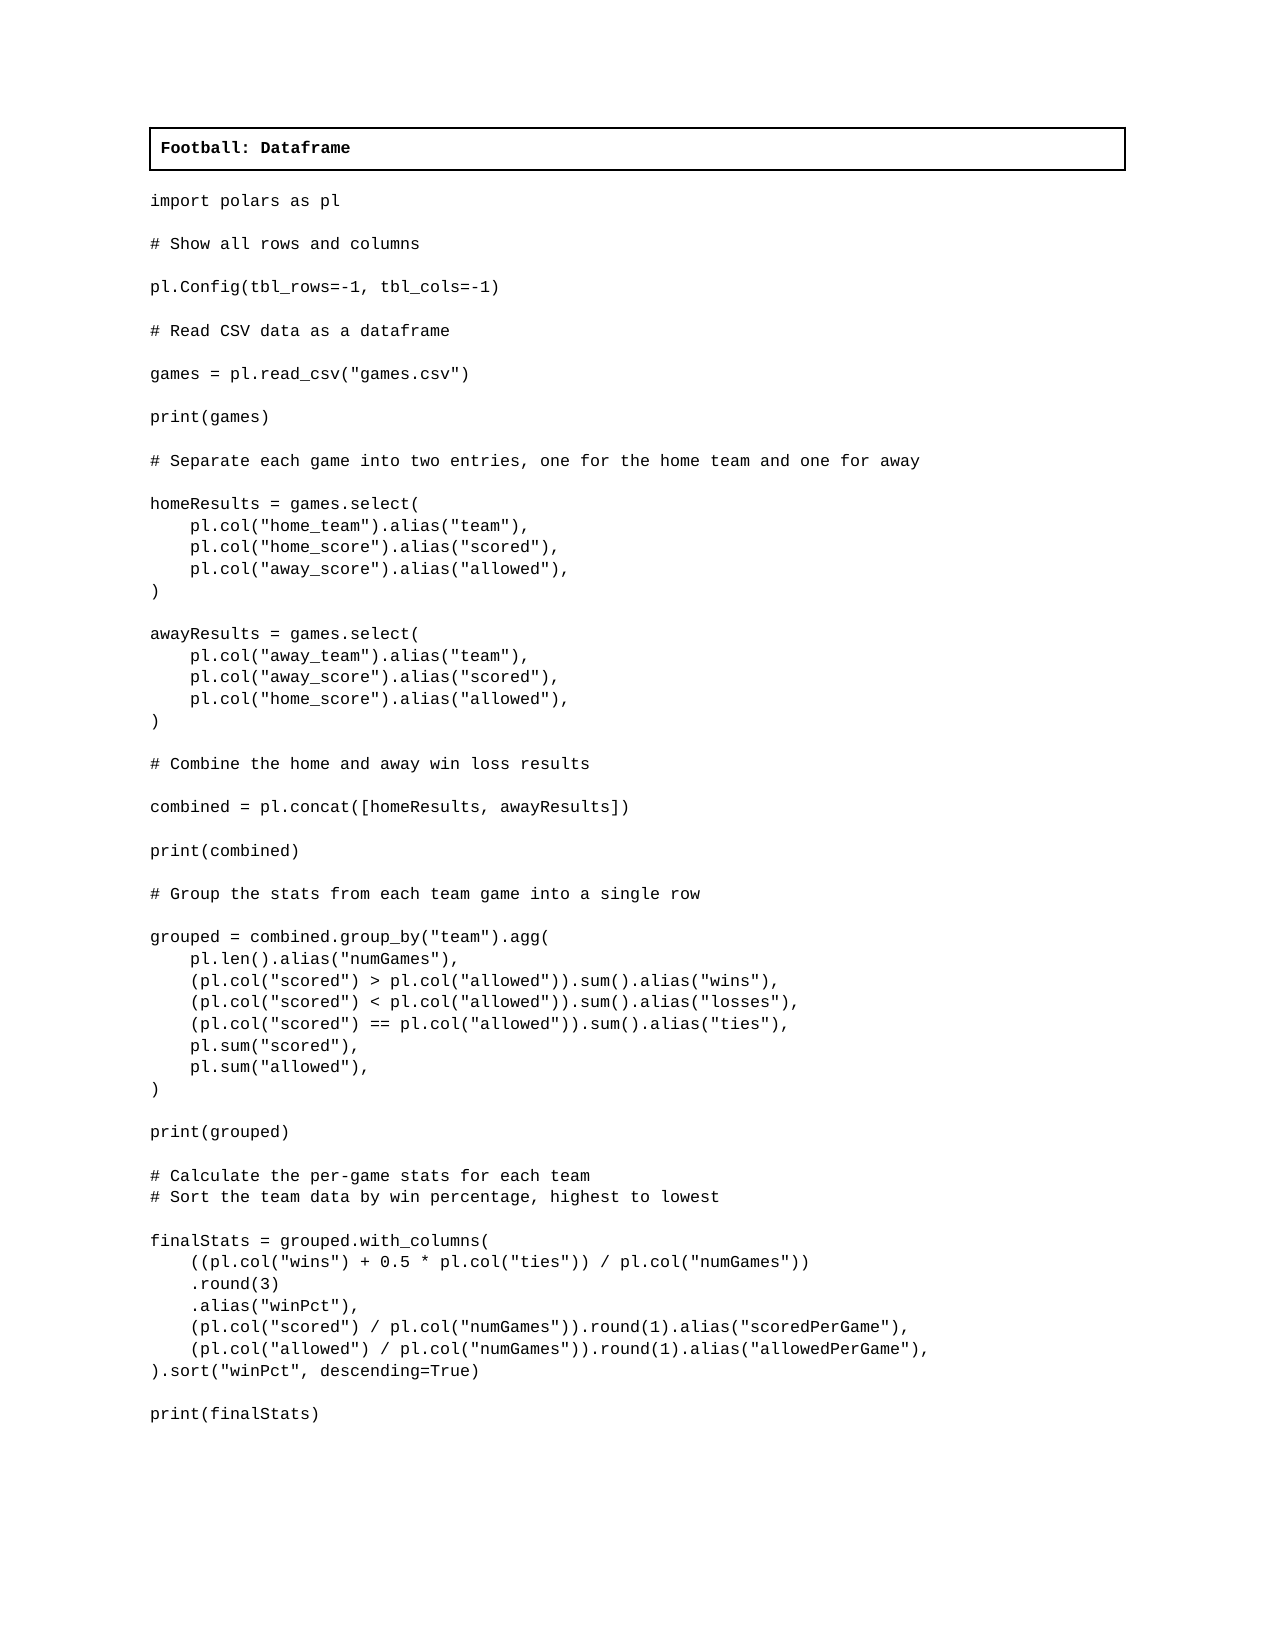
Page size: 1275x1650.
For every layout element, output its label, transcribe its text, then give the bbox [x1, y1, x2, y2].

text # Combine the home and away win loss results [150, 756, 1125, 774]
text finalStats = grouped.with_columns( [150, 1232, 1125, 1251]
text ).sort("winPct", descending=True) [150, 1362, 1125, 1381]
text # Sort the team data by win percentage, highest to lowest [150, 1189, 1125, 1208]
text .round(3) [150, 1276, 1125, 1294]
text (pl.col("scored") > pl.col("allowed")).sum().alias("wins"), [150, 972, 1125, 991]
text ) [150, 582, 1125, 601]
text print(games) [150, 409, 1125, 428]
text pl.len().alias("numGames"), [150, 951, 1125, 969]
text (pl.col("scored") == pl.col("allowed")).sum().alias("ties"), [150, 1016, 1125, 1034]
text pl.col("home_score").alias("allowed"), [150, 691, 1125, 709]
text # Separate each game into two entries, one for the home team and one for away [150, 452, 1125, 471]
text print(grouped) [150, 1124, 1125, 1143]
text homeResults = games.select( [150, 496, 1125, 514]
text games = pl.read_csv("games.csv") [150, 366, 1125, 384]
text pl.col("home_team").alias("team"), [150, 517, 1125, 536]
text print(finalStats) [150, 1406, 1125, 1424]
text (pl.col("scored") < pl.col("allowed")).sum().alias("losses"), [150, 994, 1125, 1013]
text awayResults = games.select( [150, 626, 1125, 644]
text pl.col("away_score").alias("allowed"), [150, 561, 1125, 579]
text # Calculate the per-game stats for each team [150, 1167, 1125, 1186]
text import polars as pl [150, 192, 1125, 211]
table_header Football: Dataframe [151, 129, 1124, 168]
text # Show all rows and columns [150, 236, 1125, 254]
text pl.col("away_team").alias("team"), [150, 647, 1125, 666]
text (pl.col("scored") / pl.col("numGames")).round(1).alias("scoredPerGame"), [150, 1319, 1125, 1338]
text print(combined) [150, 842, 1125, 861]
text combined = pl.concat([homeResults, awayResults]) [150, 799, 1125, 818]
text # Read CSV data as a dataframe [150, 322, 1125, 341]
text ) [150, 1081, 1125, 1099]
text # Group the stats from each team game into a single row [150, 886, 1125, 904]
text pl.sum("allowed"), [150, 1059, 1125, 1078]
text grouped = combined.group_by("team").agg( [150, 929, 1125, 948]
text pl.col("away_score").alias("scored"), [150, 669, 1125, 688]
text ((pl.col("wins") + 0.5 * pl.col("ties")) / pl.col("numGames")) [150, 1254, 1125, 1273]
text pl.sum("scored"), [150, 1037, 1125, 1056]
text ) [150, 712, 1125, 731]
text pl.col("home_score").alias("scored"), [150, 539, 1125, 558]
text (pl.col("allowed") / pl.col("numGames")).round(1).alias("allowedPerGame"), [150, 1341, 1125, 1359]
text .alias("winPct"), [150, 1297, 1125, 1316]
text pl.Config(tbl_rows=-1, tbl_cols=-1) [150, 279, 1125, 298]
